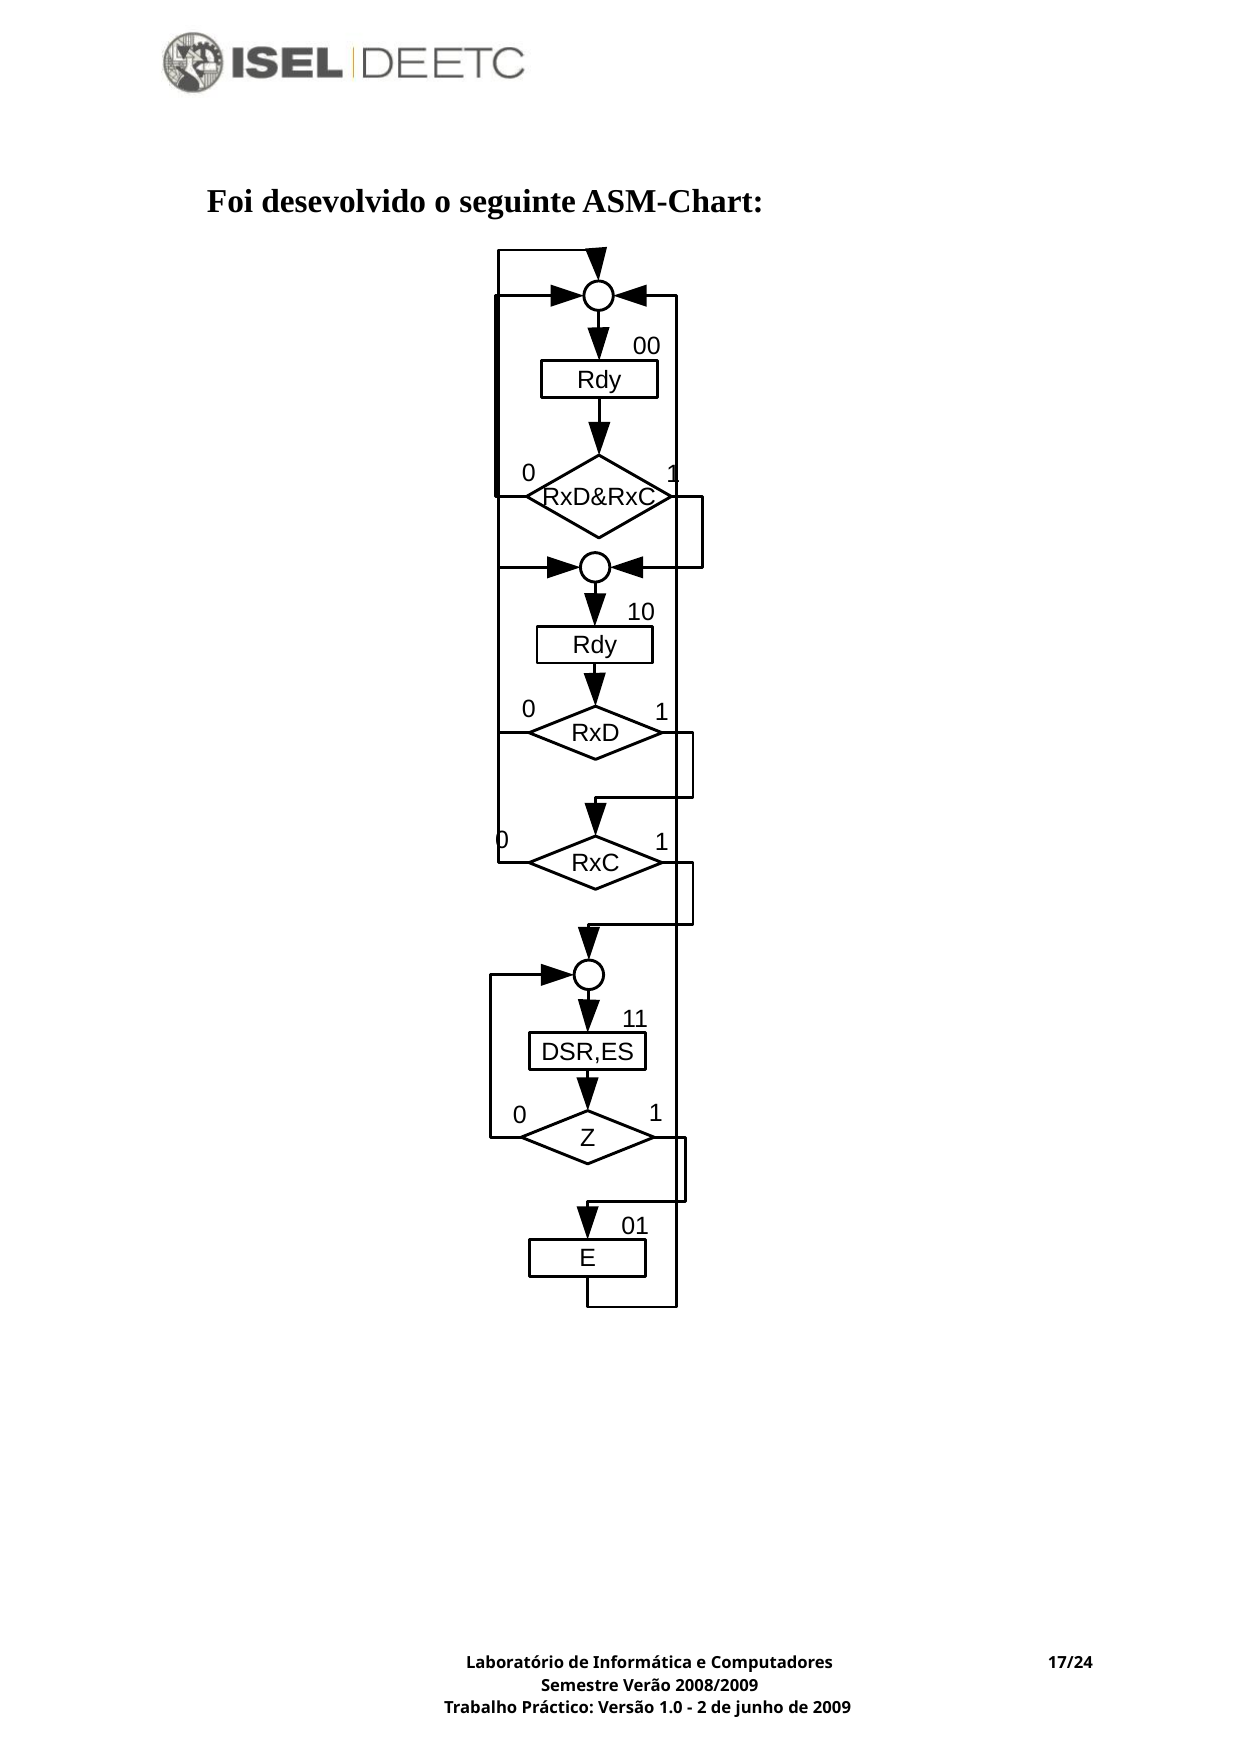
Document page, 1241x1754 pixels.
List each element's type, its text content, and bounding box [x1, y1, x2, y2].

picture [153, 17, 555, 118]
subtitle Foi desevolvido o seguinte ASM-Chart: [148, 181, 1093, 219]
